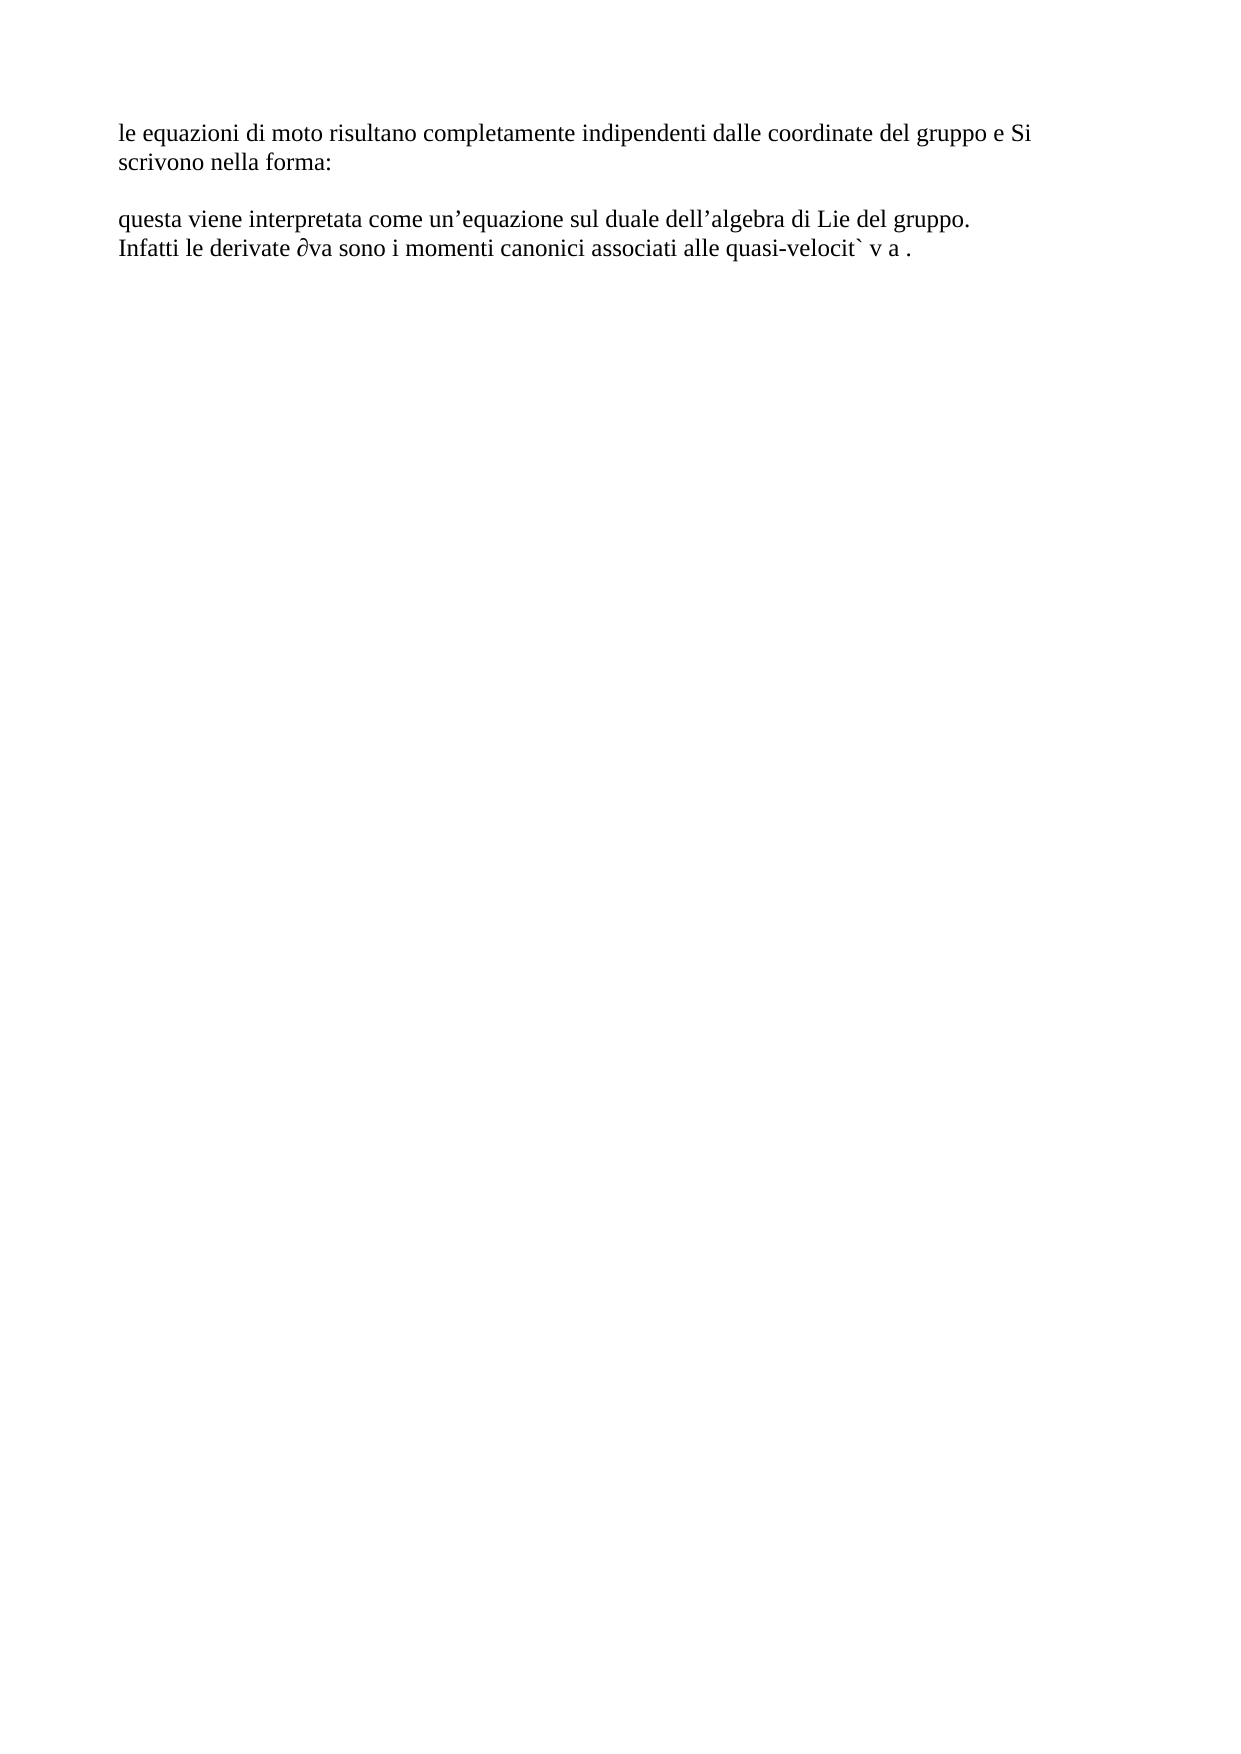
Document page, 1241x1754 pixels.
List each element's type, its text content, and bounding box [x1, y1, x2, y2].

text le equazioni di moto risultano completamente indipendenti dalle coordinate del gruppo e Si scrivono nella forma: [118, 118, 1122, 176]
text questa viene interpretata come un’equazione sul duale dell’algebra di Lie del gruppo. [118, 204, 1122, 233]
text Infatti le derivate ∂va sono i momenti canonici associati alle quasi-velocit` v a . [118, 233, 1122, 262]
